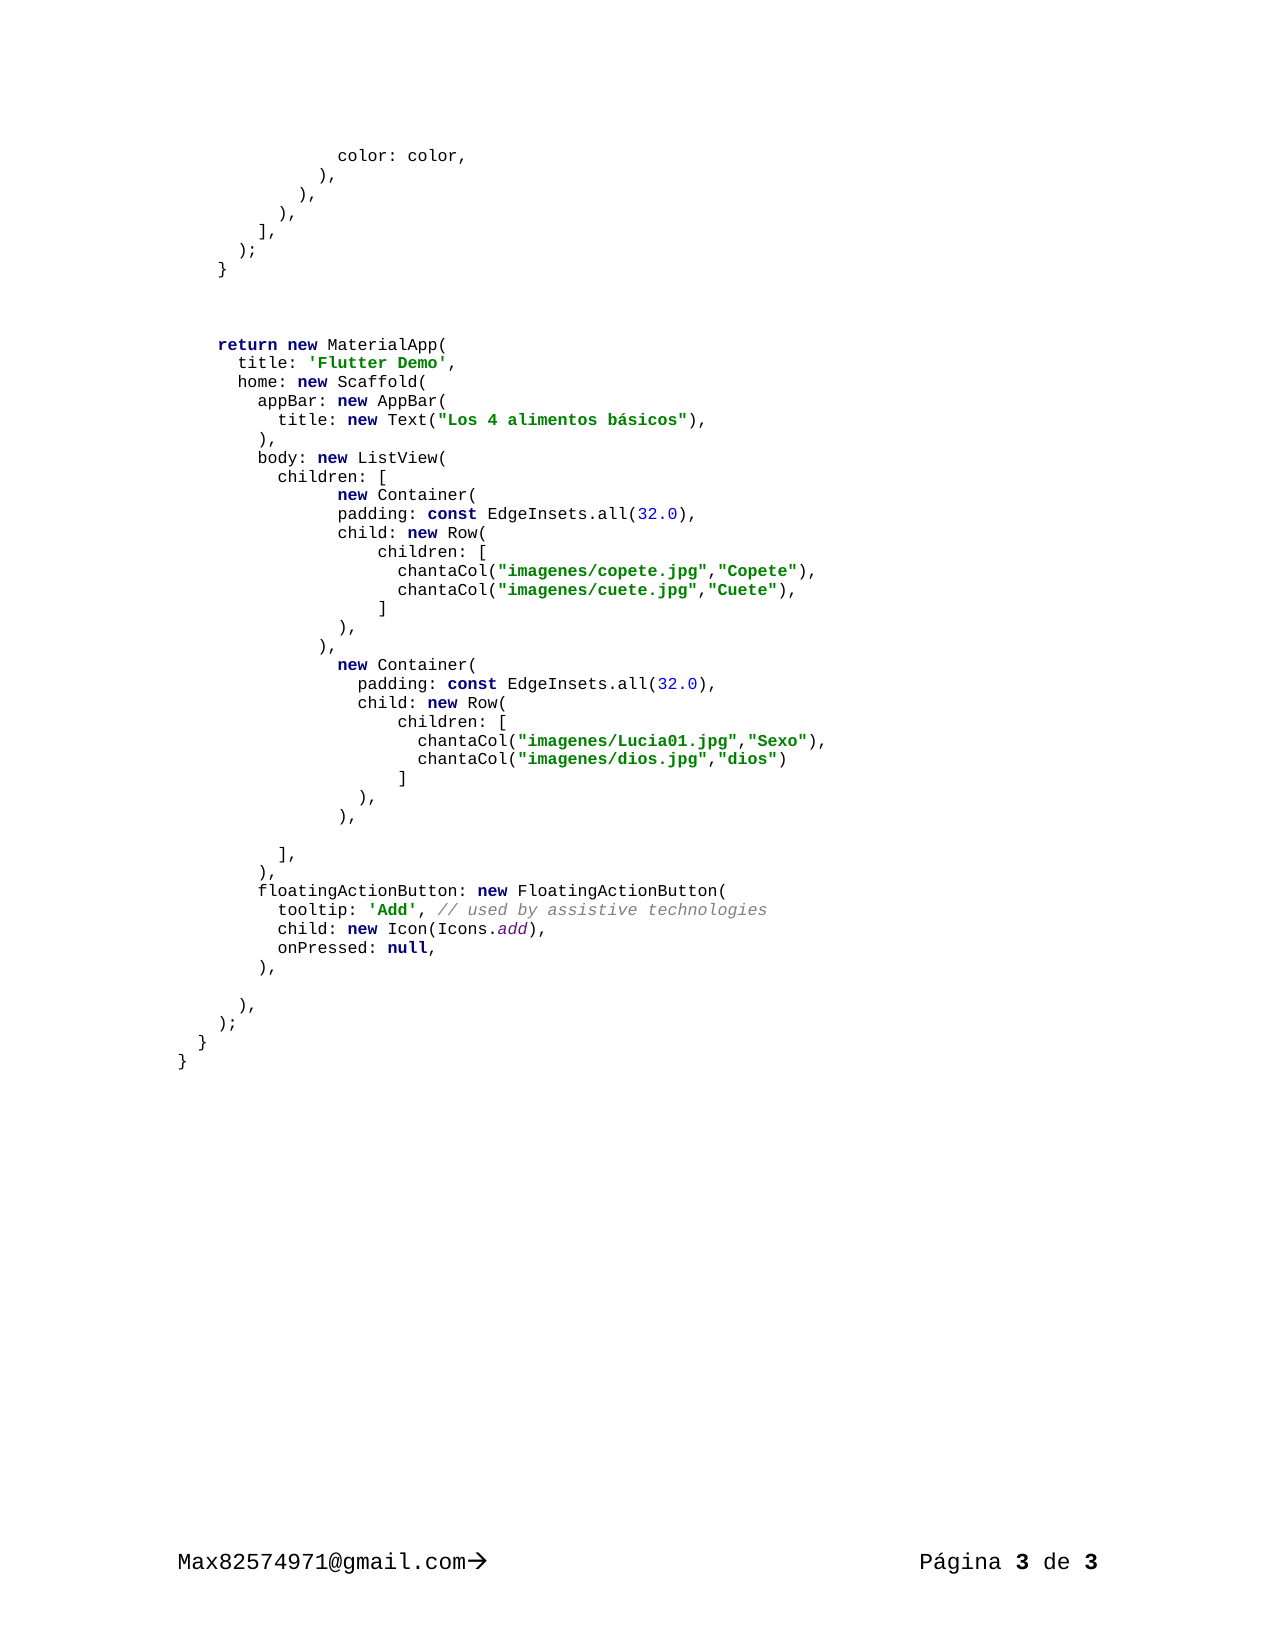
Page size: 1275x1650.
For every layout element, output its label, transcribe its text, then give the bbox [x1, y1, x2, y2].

text color: color, ), ), ), ], ); } return new MaterialApp( title: 'Flutter Demo', home: new Scaffold( appBar: new AppBar( title: new Text("Los 4 alimentos básicos"), ), body: new ListView( children: [ new Container( padding: const EdgeInsets.all(32.0), child: new Row( children: [ chantaCol("imagenes/copete.jpg","Copete"), chantaCol("imagenes/cuete.jpg","Cuete"), ] ), ), new Container( padding: const EdgeInsets.all(32.0), child: new Row( children: [ chantaCol("imagenes/Lucia01.jpg","Sexo"), chantaCol("imagenes/dios.jpg","dios") ] ), ), ], ), floatingActionButton: new FloatingActionButton( tooltip: 'Add', // used by assistive technologies child: new Icon(Icons.add), onPressed: null, ), ), ); } } [177, 148, 1098, 1071]
